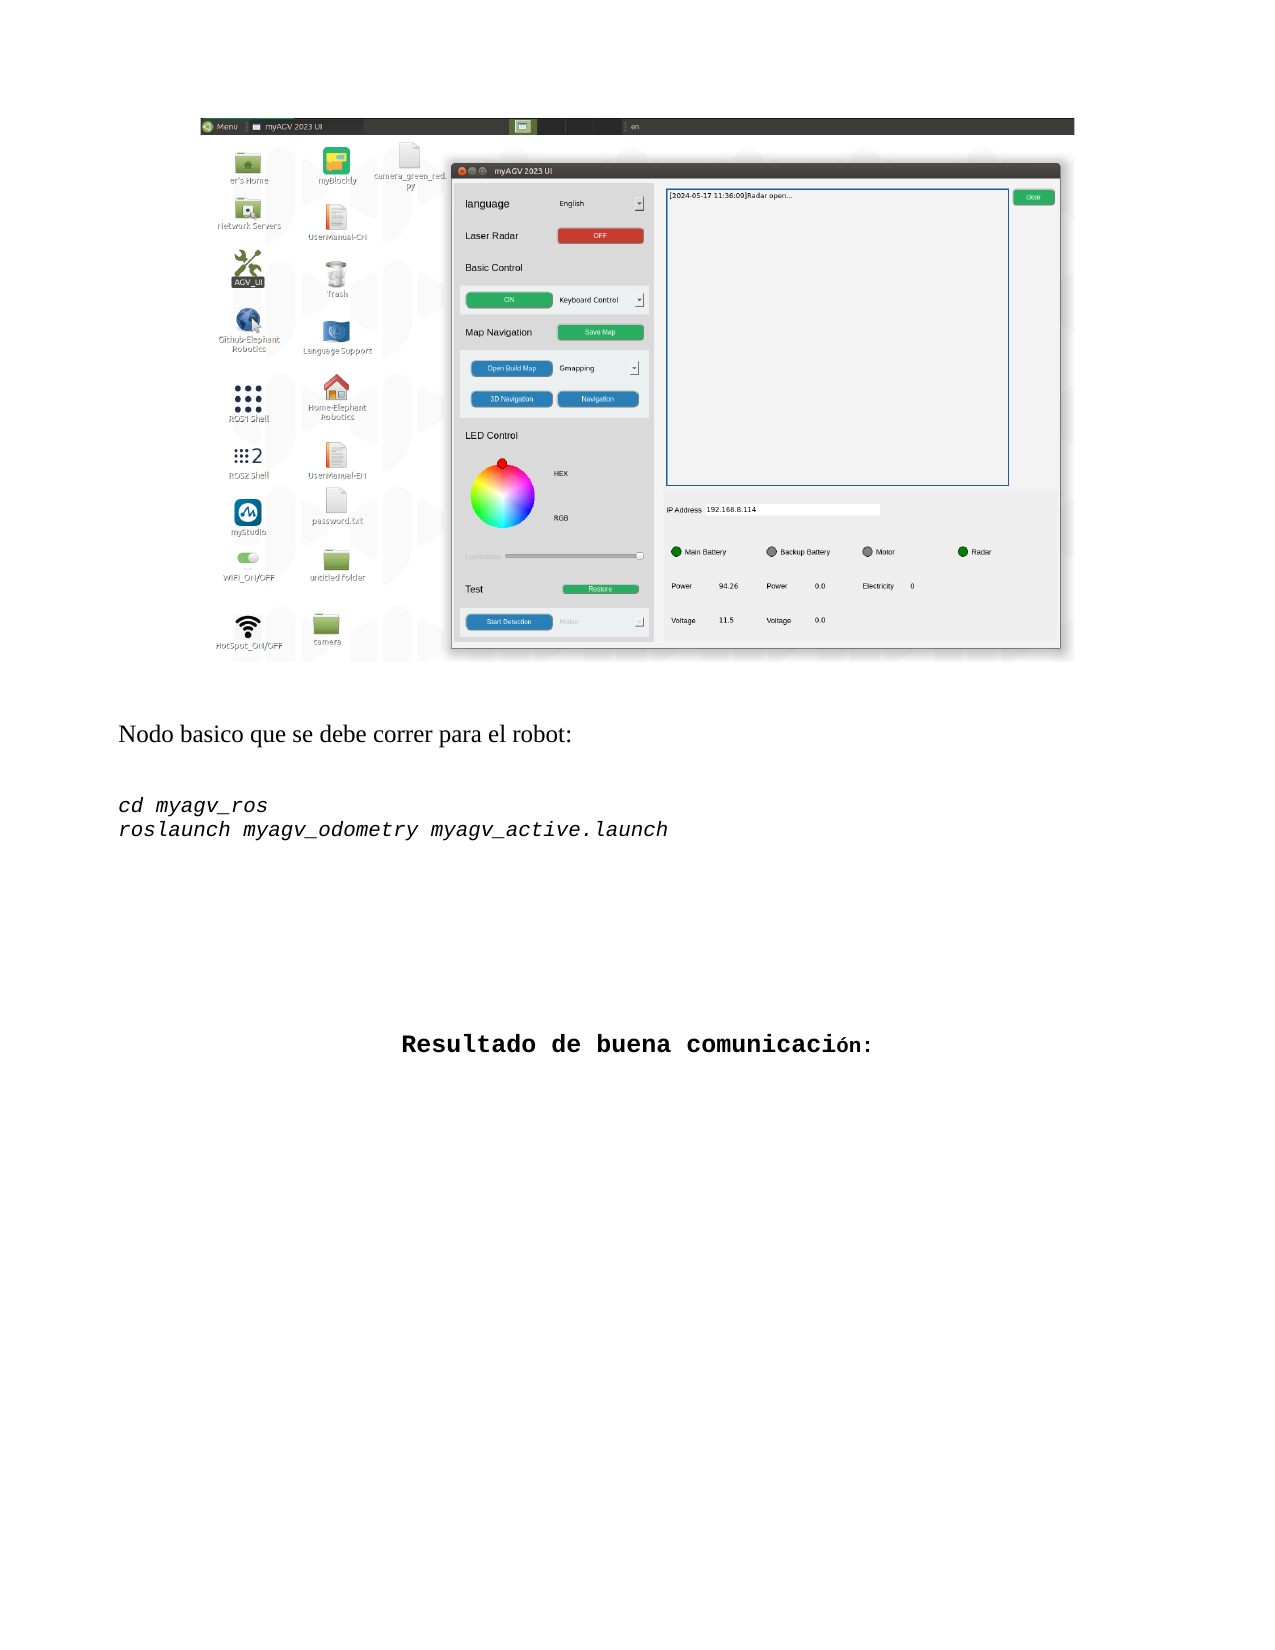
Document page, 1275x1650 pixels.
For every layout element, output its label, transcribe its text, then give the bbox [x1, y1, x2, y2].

text roslaunch myagv_odometry myagv_active.launch [118, 819, 1157, 843]
text Resultado de buena comunicación: [118, 1032, 1157, 1060]
text Nodo basico que se debe correr para el robot: [118, 719, 1157, 748]
text cd myagv_ros [118, 795, 1157, 819]
picture [200, 118, 1075, 662]
